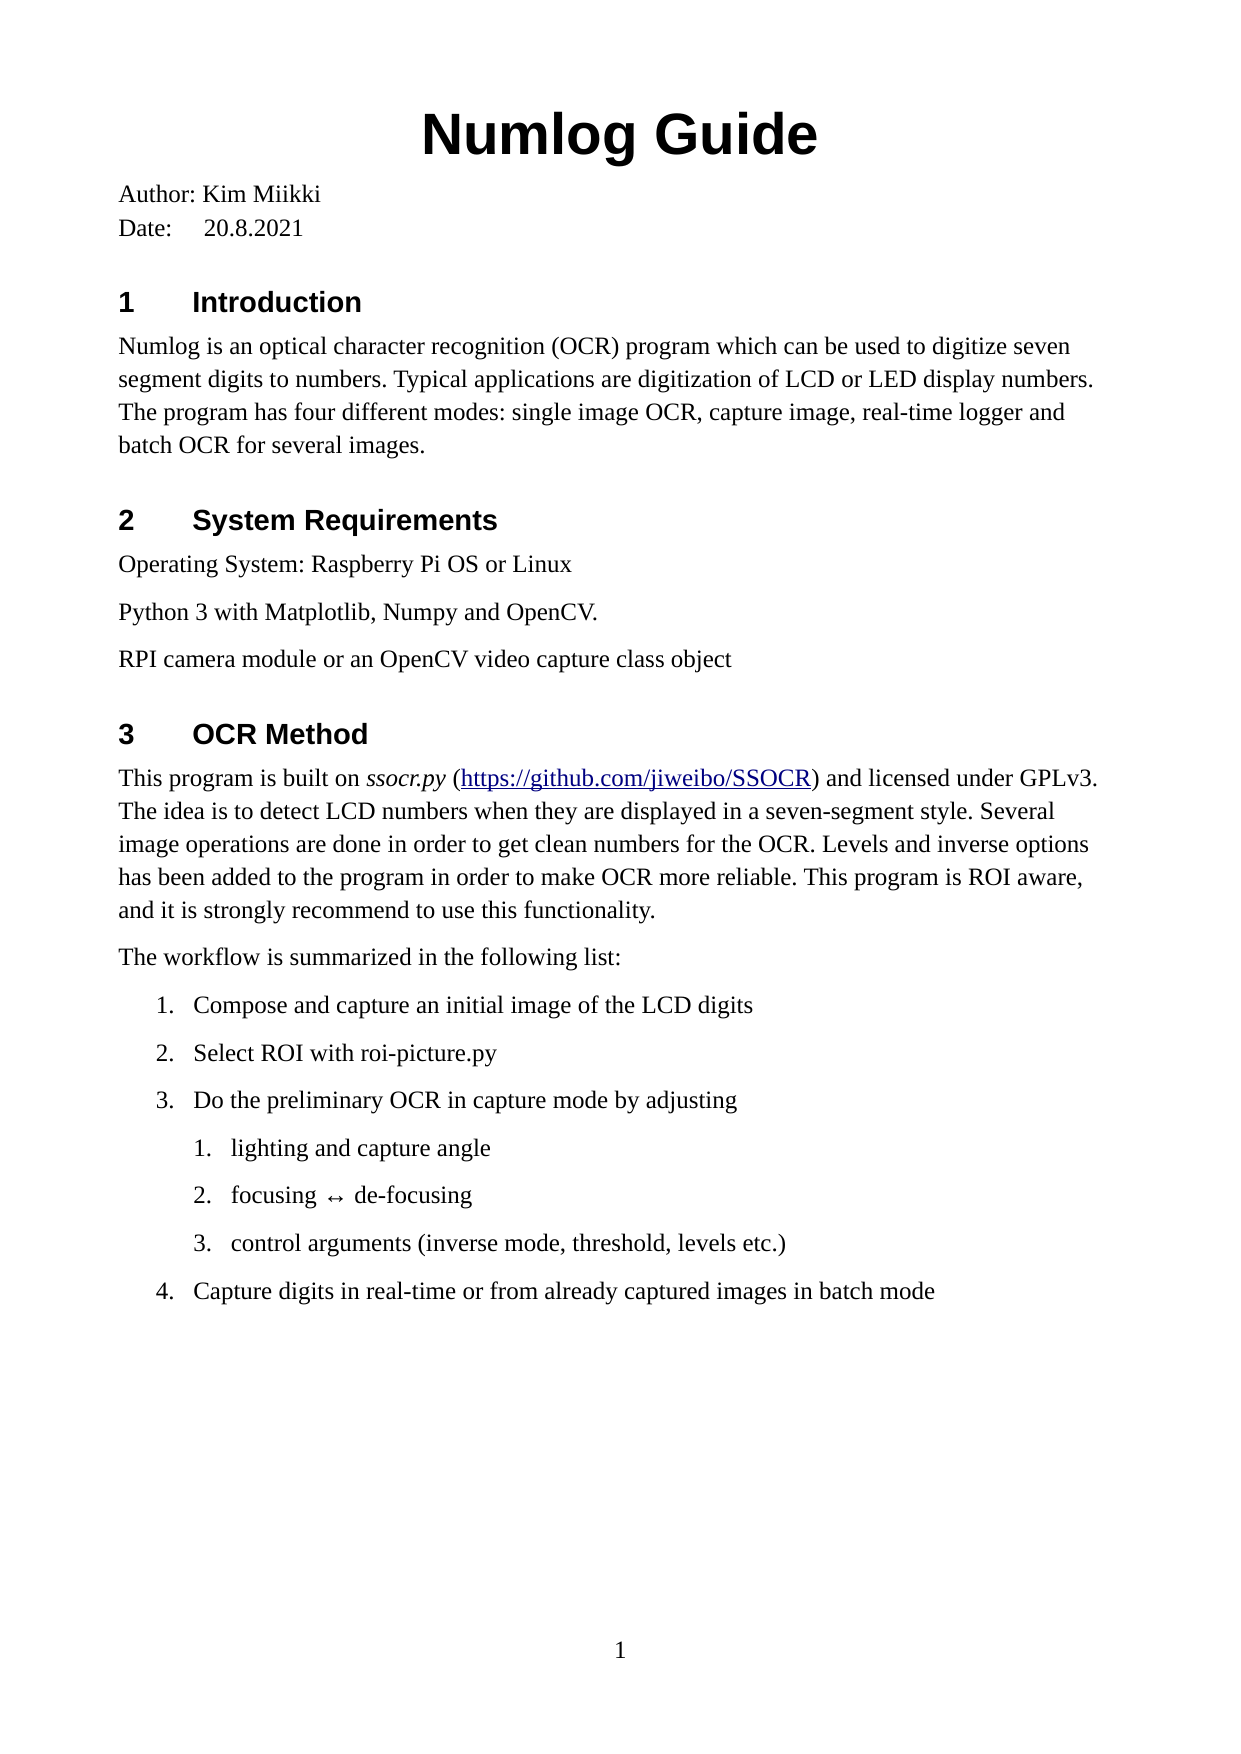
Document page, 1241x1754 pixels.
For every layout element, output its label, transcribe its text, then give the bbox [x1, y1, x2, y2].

list Select ROI with roi-picture.py [156, 1038, 1122, 1066]
list lighting and capture angle [193, 1133, 1122, 1162]
subtitle System Requirements [118, 503, 1122, 536]
subtitle OCR Method [118, 717, 1122, 750]
text Operating System: Raspberry Pi OS or Linux [118, 549, 1122, 578]
list Capture digits in real-time or from already captured images in batch mode [156, 1276, 1122, 1304]
text Author: Kim Miikki Date: 20.8.2021 [118, 179, 1122, 241]
text Python 3 with Matplotlib, Numpy and OpenCV. [118, 597, 1122, 625]
title Numlog Guide [118, 100, 1122, 167]
subtitle Introduction [118, 285, 1122, 319]
list control arguments (inverse mode, threshold, levels etc.) [193, 1228, 1122, 1257]
text Numlog is an optical character recognition (OCR) program which can be used to digitize seven segment digits to numbers. Typical applications are digitization of LCD or LED display numbers. The program has four different modes: single image OCR, capture image, real-time logger and batch OCR for several images. [118, 331, 1122, 459]
list Compose and capture an initial image of the LCD digits [156, 990, 1122, 1019]
text This program is built on ssocr.py (https://github.com/jiweibo/SSOCR) and licensed under GPLv3. The idea is to detect LCD numbers when they are displayed in a seven-segment style. Several image operations are done in order to get clean numbers for the OCR. Levels and inverse options has been added to the program in order to make OCR more reliable. This program is ROI aware, and it is strongly recommend to use this functionality. [118, 763, 1122, 924]
text RPI camera module or an OpenCV video capture class object [118, 644, 1122, 673]
text The workflow is summarized in the following list: [118, 942, 1122, 971]
list Do the preliminary OCR in capture mode by adjusting [156, 1085, 1122, 1114]
list focusing ↔ de-focusing [193, 1181, 1122, 1209]
